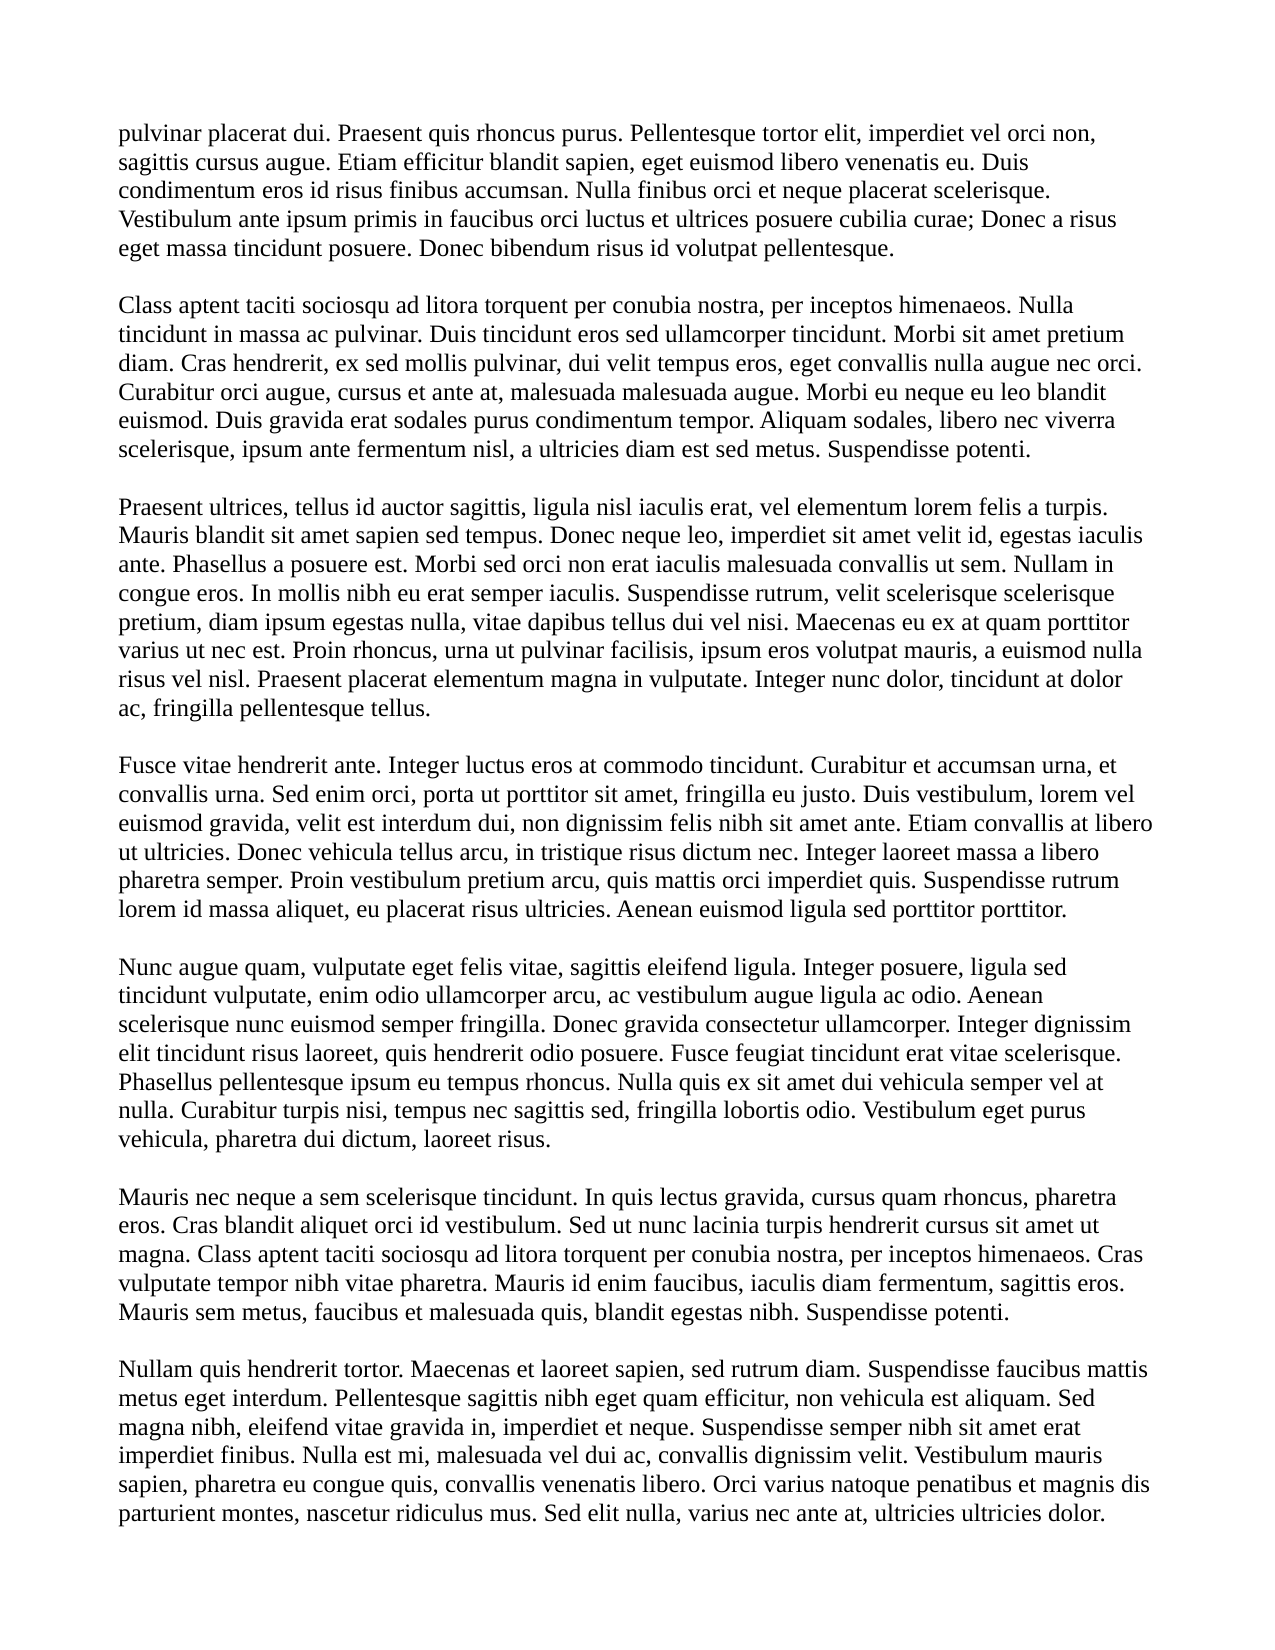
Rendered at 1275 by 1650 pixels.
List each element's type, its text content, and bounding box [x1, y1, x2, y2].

text Praesent ultrices, tellus id auctor sagittis, ligula nisl iaculis erat, vel elementum lorem felis a turpis. Mauris blandit sit amet sapien sed tempus. Donec neque leo, imperdiet sit amet velit id, egestas iaculis ante. Phasellus a posuere est. Morbi sed orci non erat iaculis malesuada convallis ut sem. Nullam in congue eros. In mollis nibh eu erat semper iaculis. Suspendisse rutrum, velit scelerisque scelerisque pretium, diam ipsum egestas nulla, vitae dapibus tellus dui vel nisi. Maecenas eu ex at quam porttitor varius ut nec est. Proin rhoncus, urna ut pulvinar facilisis, ipsum eros volutpat mauris, a euismod nulla risus vel nisl. Praesent placerat elementum magna in vulputate. Integer nunc dolor, tincidunt at dolor ac, fringilla pellentesque tellus. [118, 492, 1157, 722]
text Nunc augue quam, vulputate eget felis vitae, sagittis eleifend ligula. Integer posuere, ligula sed tincidunt vulputate, enim odio ullamcorper arcu, ac vestibulum augue ligula ac odio. Aenean scelerisque nunc euismod semper fringilla. Donec gravida consectetur ullamcorper. Integer dignissim elit tincidunt risus laoreet, quis hendrerit odio posuere. Fusce feugiat tincidunt erat vitae scelerisque. Phasellus pellentesque ipsum eu tempus rhoncus. Nulla quis ex sit amet dui vehicula semper vel at nulla. Curabitur turpis nisi, tempus nec sagittis sed, fringilla lobortis odio. Vestibulum eget purus vehicula, pharetra dui dictum, laoreet risus. [118, 952, 1157, 1153]
text Nullam quis hendrerit tortor. Maecenas et laoreet sapien, sed rutrum diam. Suspendisse faucibus mattis metus eget interdum. Pellentesque sagittis nibh eget quam efficitur, non vehicula est aliquam. Sed magna nibh, eleifend vitae gravida in, imperdiet et neque. Suspendisse semper nibh sit amet erat imperdiet finibus. Nulla est mi, malesuada vel dui ac, convallis dignissim velit. Vestibulum mauris sapien, pharetra eu congue quis, convallis venenatis libero. Orci varius natoque penatibus et magnis dis parturient montes, nascetur ridiculus mus. Sed elit nulla, varius nec ante at, ultricies ultricies dolor. [118, 1354, 1157, 1527]
text Class aptent taciti sociosqu ad litora torquent per conubia nostra, per inceptos himenaeos. Nulla tincidunt in massa ac pulvinar. Duis tincidunt eros sed ullamcorper tincidunt. Morbi sit amet pretium diam. Cras hendrerit, ex sed mollis pulvinar, dui velit tempus eros, eget convallis nulla augue nec orci. Curabitur orci augue, cursus et ante at, malesuada malesuada augue. Morbi eu neque eu leo blandit euismod. Duis gravida erat sodales purus condimentum tempor. Aliquam sodales, libero nec viverra scelerisque, ipsum ante fermentum nisl, a ultricies diam est sed metus. Suspendisse potenti. [118, 291, 1157, 463]
text Fusce vitae hendrerit ante. Integer luctus eros at commodo tincidunt. Curabitur et accumsan urna, et convallis urna. Sed enim orci, porta ut porttitor sit amet, fringilla eu justo. Duis vestibulum, lorem vel euismod gravida, velit est interdum dui, non dignissim felis nibh sit amet ante. Etiam convallis at libero ut ultricies. Donec vehicula tellus arcu, in tristique risus dictum nec. Integer laoreet massa a libero pharetra semper. Proin vestibulum pretium arcu, quis mattis orci imperdiet quis. Suspendisse rutrum lorem id massa aliquet, eu placerat risus ultricies. Aenean euismod ligula sed porttitor porttitor. [118, 751, 1157, 923]
text pulvinar placerat dui. Praesent quis rhoncus purus. Pellentesque tortor elit, imperdiet vel orci non, sagittis cursus augue. Etiam efficitur blandit sapien, eget euismod libero venenatis eu. Duis condimentum eros id risus finibus accumsan. Nulla finibus orci et neque placerat scelerisque. Vestibulum ante ipsum primis in faucibus orci luctus et ultrices posuere cubilia curae; Donec a risus eget massa tincidunt posuere. Donec bibendum risus id volutpat pellentesque. [118, 118, 1157, 262]
text Mauris nec neque a sem scelerisque tincidunt. In quis lectus gravida, cursus quam rhoncus, pharetra eros. Cras blandit aliquet orci id vestibulum. Sed ut nunc lacinia turpis hendrerit cursus sit amet ut magna. Class aptent taciti sociosqu ad litora torquent per conubia nostra, per inceptos himenaeos. Cras vulputate tempor nibh vitae pharetra. Mauris id enim faucibus, iaculis diam fermentum, sagittis eros. Mauris sem metus, faucibus et malesuada quis, blandit egestas nibh. Suspendisse potenti. [118, 1182, 1157, 1326]
